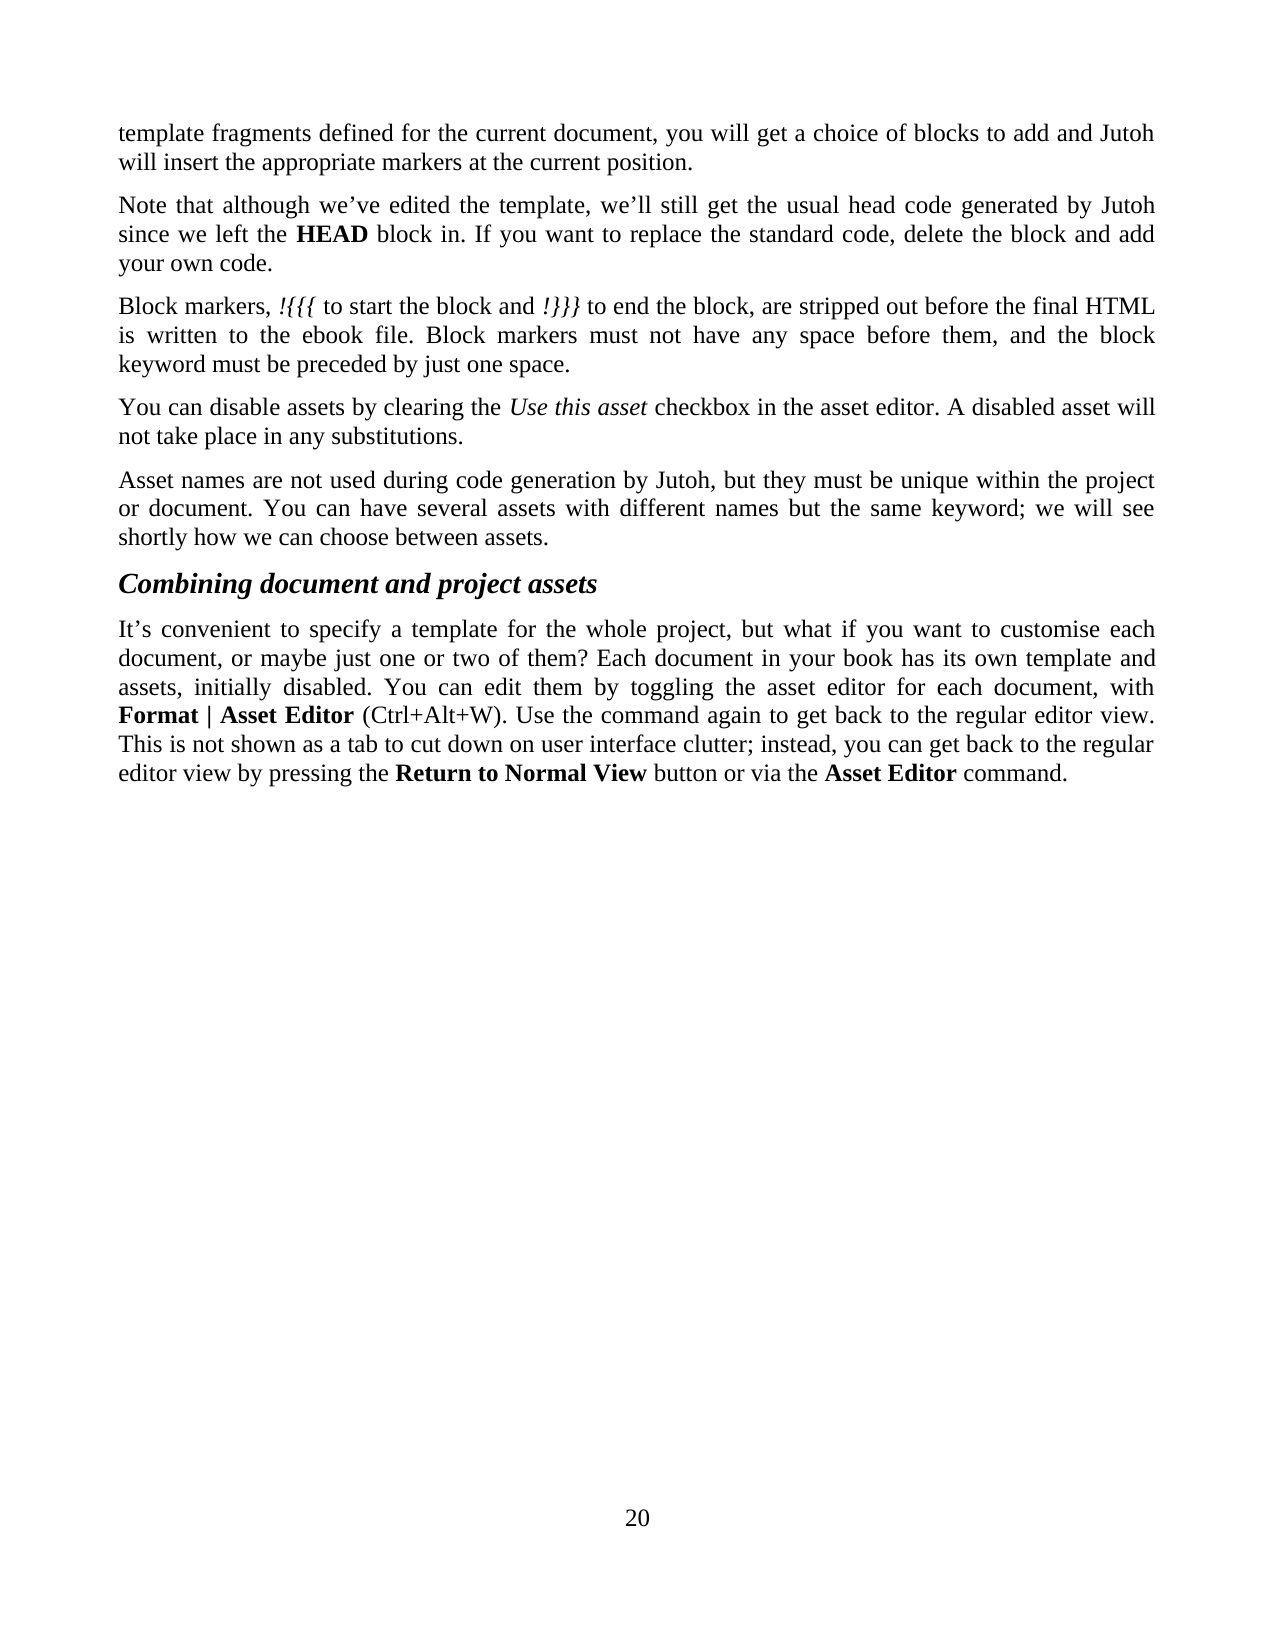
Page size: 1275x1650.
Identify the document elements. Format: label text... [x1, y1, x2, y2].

text template fragments defined for the current document, you will get a choice of blocks to add and Jutoh will insert the appropriate markers at the current position. [118, 118, 1157, 176]
text Asset names are not used during code generation by Jutoh, but they must be unique within the project or document. You can have several assets with different names but the same keyword; we will see shortly how we can choose between assets. [118, 465, 1157, 551]
text It’s convenient to specify a template for the whole project, but what if you want to customise each document, or maybe just one or two of them? Each document in your book has its own template and assets, initially disabled. You can edit them by toggling the asset editor for each document, with Format | Asset Editor (Ctrl+Alt+W). Use the command again to get back to the regular editor view. This is not shown as a tab to cut down on user interface clutter; instead, you can get back to the regular editor view by pressing the Return to Normal View button or via the Asset Editor command. [118, 614, 1157, 787]
text You can disable assets by clearing the Use this asset checkbox in the asset editor. A disabled asset will not take place in any substitutions. [118, 392, 1157, 450]
subtitle Combining document and project assets [118, 566, 1157, 599]
text Note that although we’ve edited the template, we’ll still get the usual head code generated by Jutoh since we left the HEAD block in. If you want to replace the standard code, delete the block and add your own code. [118, 190, 1157, 277]
text Block markers, !{{{ to start the block and !}}} to end the block, are stripped out before the final HTML is written to the ebook file. Block markers must not have any space before them, and the block keyword must be preceded by just one space. [118, 291, 1157, 378]
